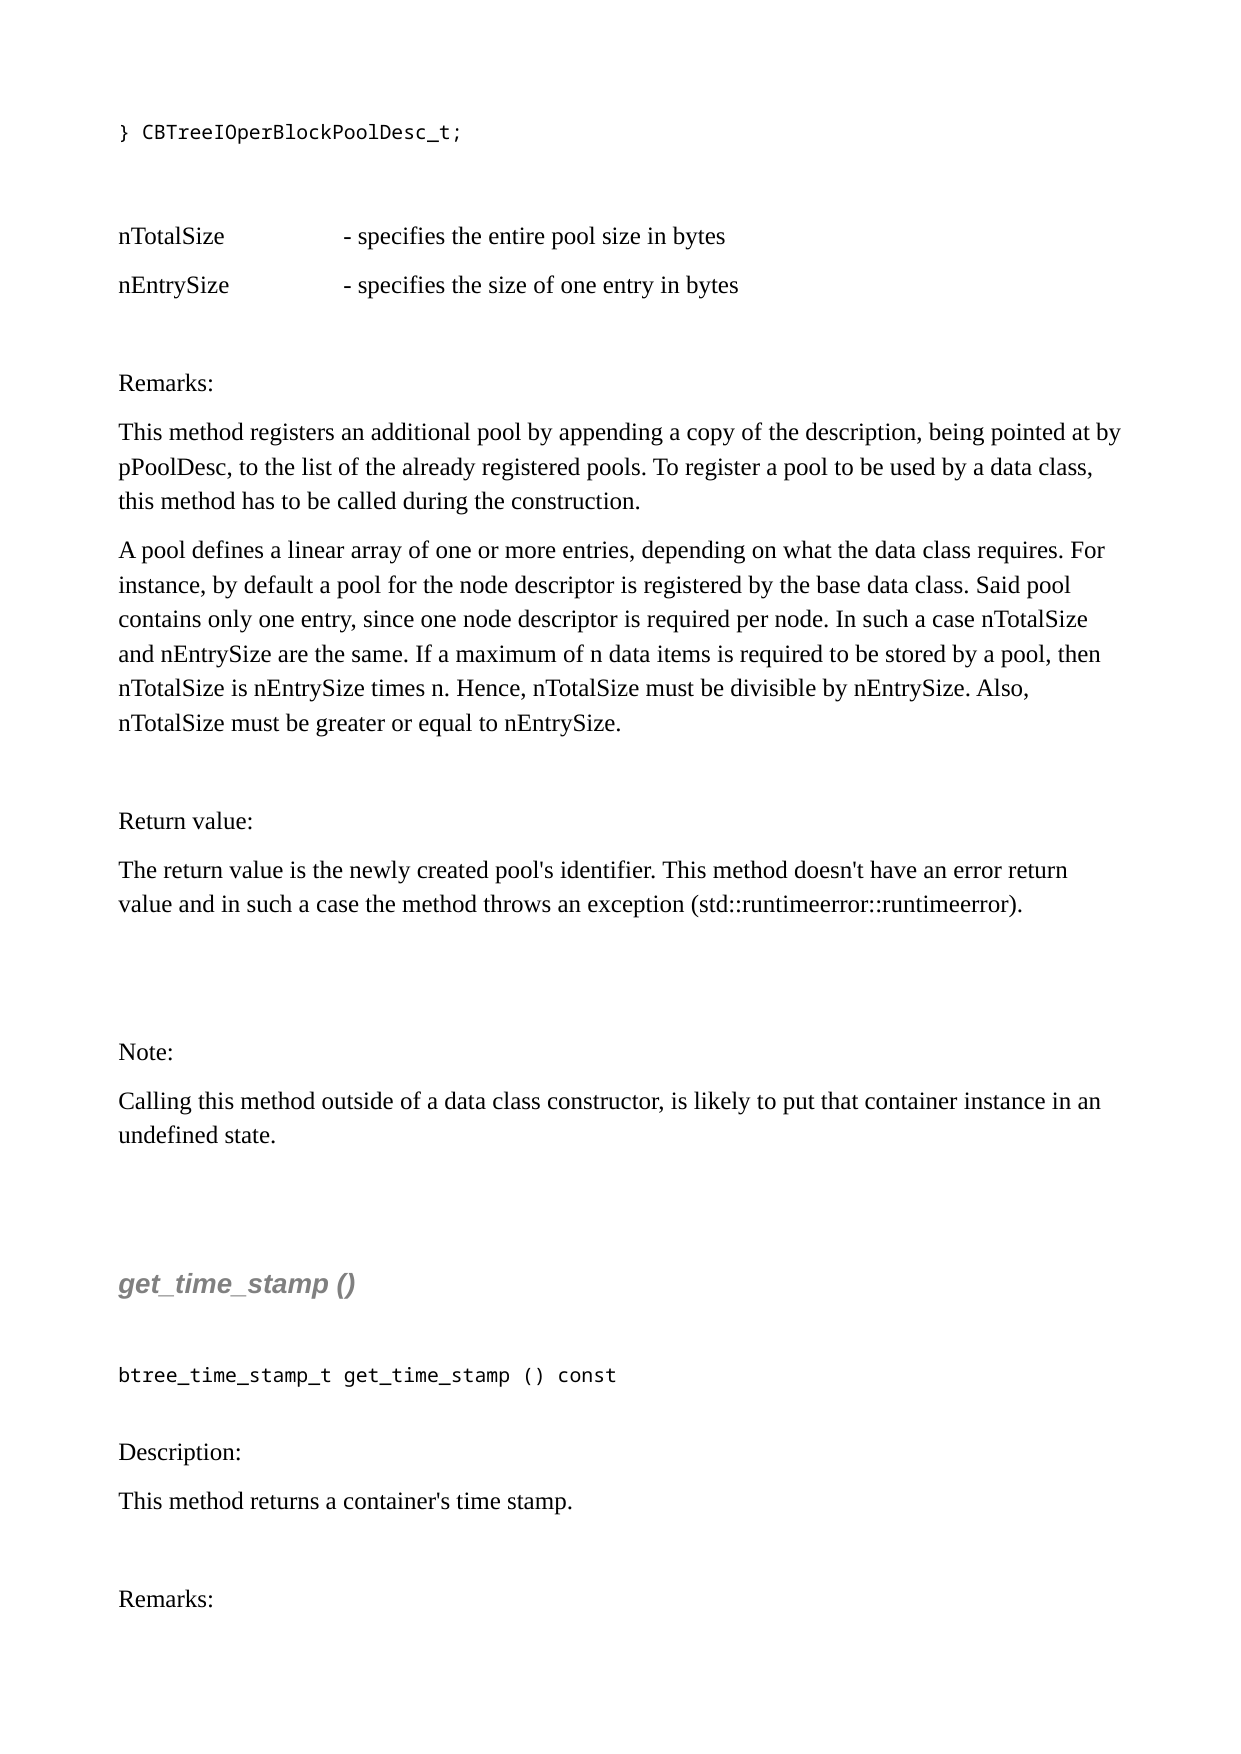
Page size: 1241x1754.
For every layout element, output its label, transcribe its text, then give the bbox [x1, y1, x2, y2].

text nTotalSize - specifies the entire pool size in bytes [118, 221, 1122, 250]
text A pool defines a linear array of one or more entries, depending on what the data class requires. For instance, by default a pool for the node descriptor is registered by the base data class. Said pool contains only one entry, since one node descriptor is required per node. In such a case nTotalSize and nEntrySize are the same. If a maximum of n data items is required to be stored by a pool, then nTotalSize is nEntrySize times n. Hence, nTotalSize must be divisible by nEntrySize. Also, nTotalSize must be greater or equal to nEntrySize. [118, 535, 1122, 737]
text This method returns a container's time stamp. [118, 1486, 1122, 1515]
text Note: [118, 1037, 1122, 1065]
text Remarks: [118, 368, 1122, 397]
text btree_time_stamp_t get_time_stamp () const [118, 1361, 1122, 1388]
text Calling this method outside of a data class constructor, is likely to put that container instance in an undefined state. [118, 1086, 1122, 1149]
text nEntrySize - specifies the size of one entry in bytes [118, 270, 1122, 299]
text This method registers an additional pool by appending a copy of the description, being pointed at by pPoolDesc, to the list of the already registered pools. To register a pool to be used by a data class, this method has to be called during the construction. [118, 417, 1122, 515]
text Description: [118, 1437, 1122, 1466]
text The return value is the newly created pool's identifier. This method doesn't have an error return value and in such a case the method throws an exception (std::runtimeerror::runtimeerror). [118, 855, 1122, 918]
text Remarks: [118, 1584, 1122, 1613]
text } CBTreeIOperBlockPoolDesc_t; [118, 118, 1122, 145]
text Return value: [118, 806, 1122, 835]
subtitle get_time_stamp () [118, 1267, 1122, 1299]
